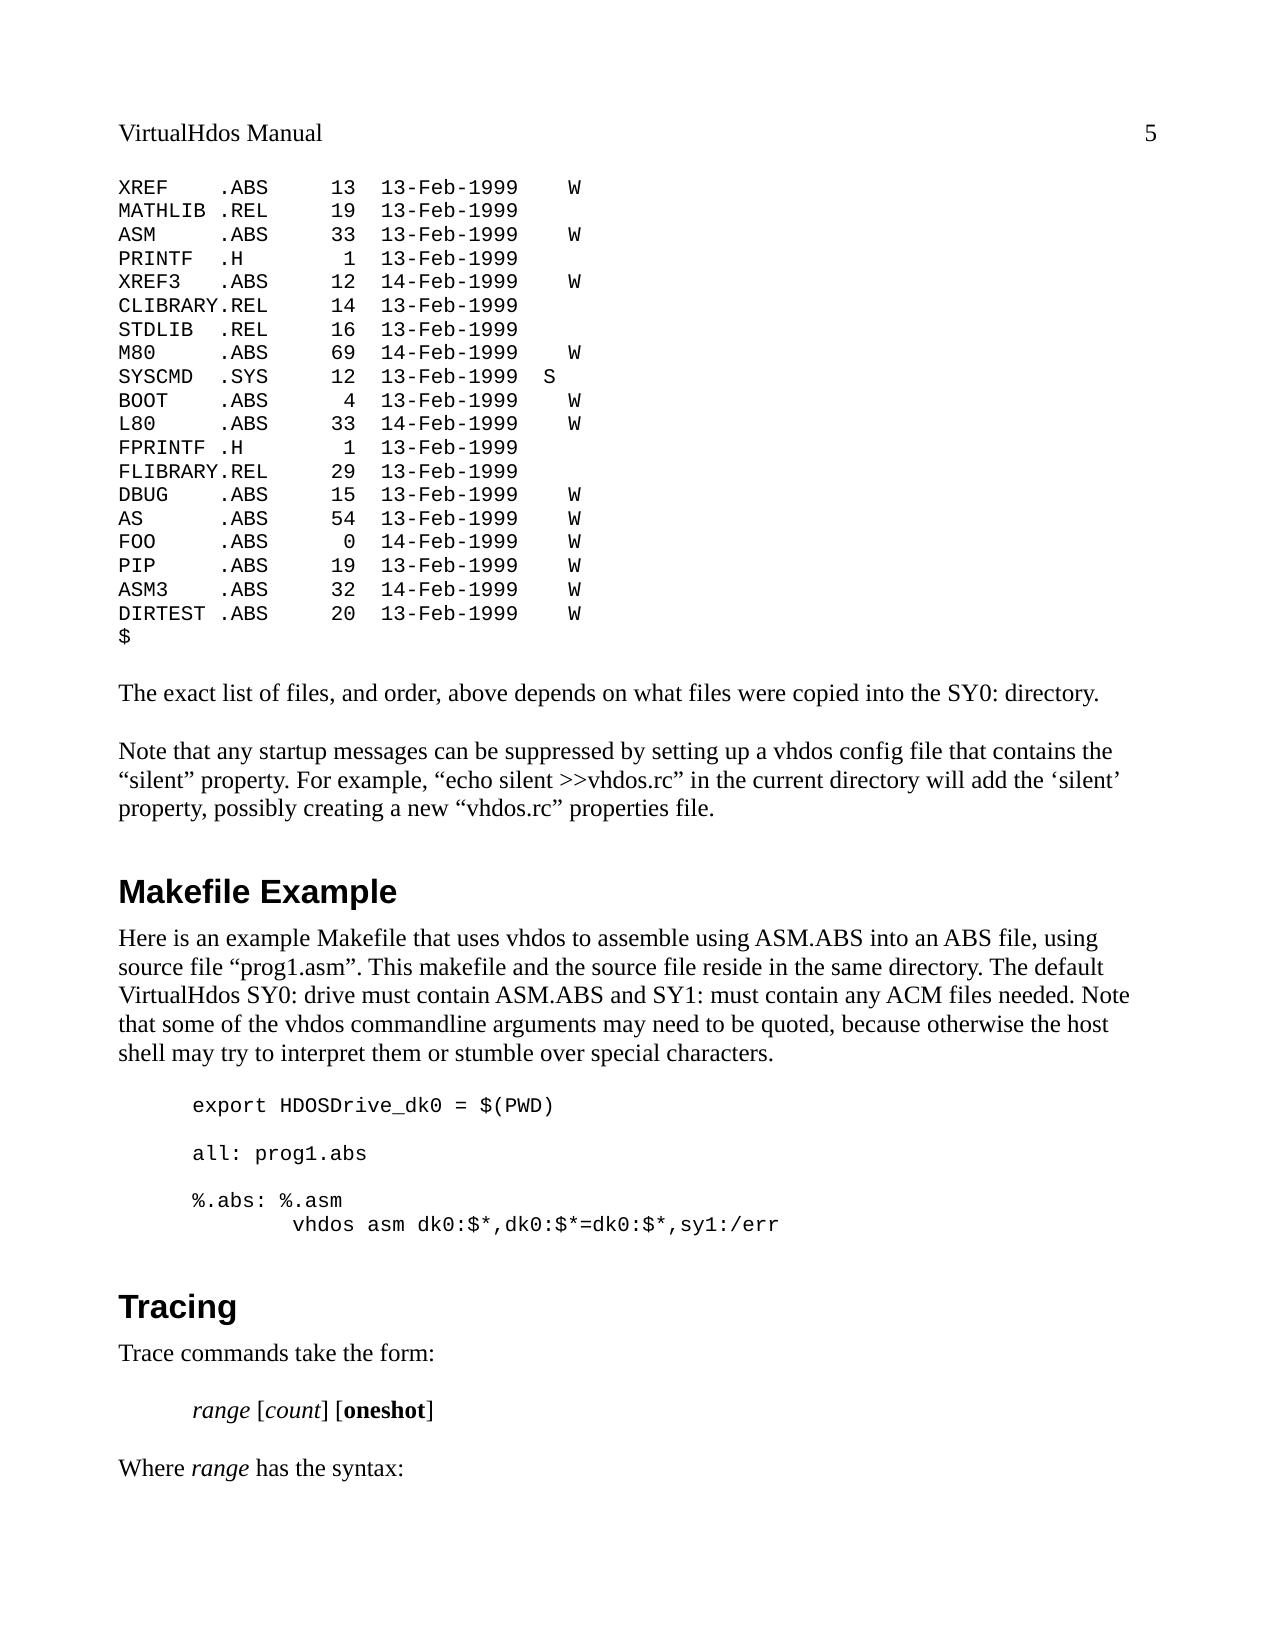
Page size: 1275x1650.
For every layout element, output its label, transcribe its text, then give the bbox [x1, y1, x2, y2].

text BOOT .ABS 4 13-Feb-1999 W [118, 390, 1157, 413]
text vhdos asm dk0:$*,dk0:$*=dk0:$*,sy1:/err [192, 1214, 1157, 1237]
text ASM .ABS 33 13-Feb-1999 W [118, 224, 1157, 248]
text export HDOSDrive_dk0 = $(PWD) [192, 1096, 1157, 1119]
text range [count] [oneshot] [192, 1396, 1157, 1424]
text M80 .ABS 69 14-Feb-1999 W [118, 342, 1157, 366]
text PRINTF .H 1 13-Feb-1999 [118, 248, 1157, 271]
text STDLIB .REL 16 13-Feb-1999 [118, 319, 1157, 342]
text AS .ABS 54 13-Feb-1999 W [118, 508, 1157, 532]
text PIP .ABS 19 13-Feb-1999 W [118, 555, 1157, 579]
text SYSCMD .SYS 12 13-Feb-1999 S [118, 366, 1157, 390]
text FPRINTF .H 1 13-Feb-1999 [118, 437, 1157, 461]
subtitle Makefile Example [118, 872, 1157, 911]
text Where range has the syntax: [118, 1453, 1157, 1482]
text Trace commands take the form: [118, 1338, 1157, 1367]
text DIRTEST .ABS 20 13-Feb-1999 W $ [118, 602, 1157, 650]
text FLIBRARY.REL 29 13-Feb-1999 [118, 461, 1157, 484]
text ASM3 .ABS 32 14-Feb-1999 W [118, 579, 1157, 602]
text The exact list of files, and order, above depends on what files were copied into the SY0: directory. [118, 678, 1157, 707]
text XREF .ABS 13 13-Feb-1999 W [118, 177, 1157, 201]
text MATHLIB .REL 19 13-Feb-1999 [118, 201, 1157, 224]
text XREF3 .ABS 12 14-Feb-1999 W [118, 271, 1157, 295]
text CLIBRARY.REL 14 13-Feb-1999 [118, 295, 1157, 319]
text Here is an example Makefile that uses vhdos to assemble using ASM.ABS into an ABS file, using source file “prog1.asm”. This makefile and the source file reside in the same directory. The default VirtualHdos SY0: drive must contain ASM.ABS and SY1: must contain any ACM files needed. Note that some of the vhdos commandline arguments may need to be quoted, because otherwise the host shell may try to interpret them or stumble over special characters. [118, 923, 1157, 1067]
text Note that any startup messages can be suppressed by setting up a vhdos config file that contains the “silent” property. For example, “echo silent >>vhdos.rc” in the current directory will add the ‘silent’ property, possibly creating a new “vhdos.rc” properties file. [118, 736, 1157, 822]
text DBUG .ABS 15 13-Feb-1999 W [118, 484, 1157, 508]
text L80 .ABS 33 14-Feb-1999 W [118, 413, 1157, 437]
text all: prog1.abs [192, 1143, 1157, 1166]
subtitle Tracing [118, 1287, 1157, 1326]
text FOO .ABS 0 14-Feb-1999 W [118, 532, 1157, 555]
text %.abs: %.asm [192, 1190, 1157, 1214]
